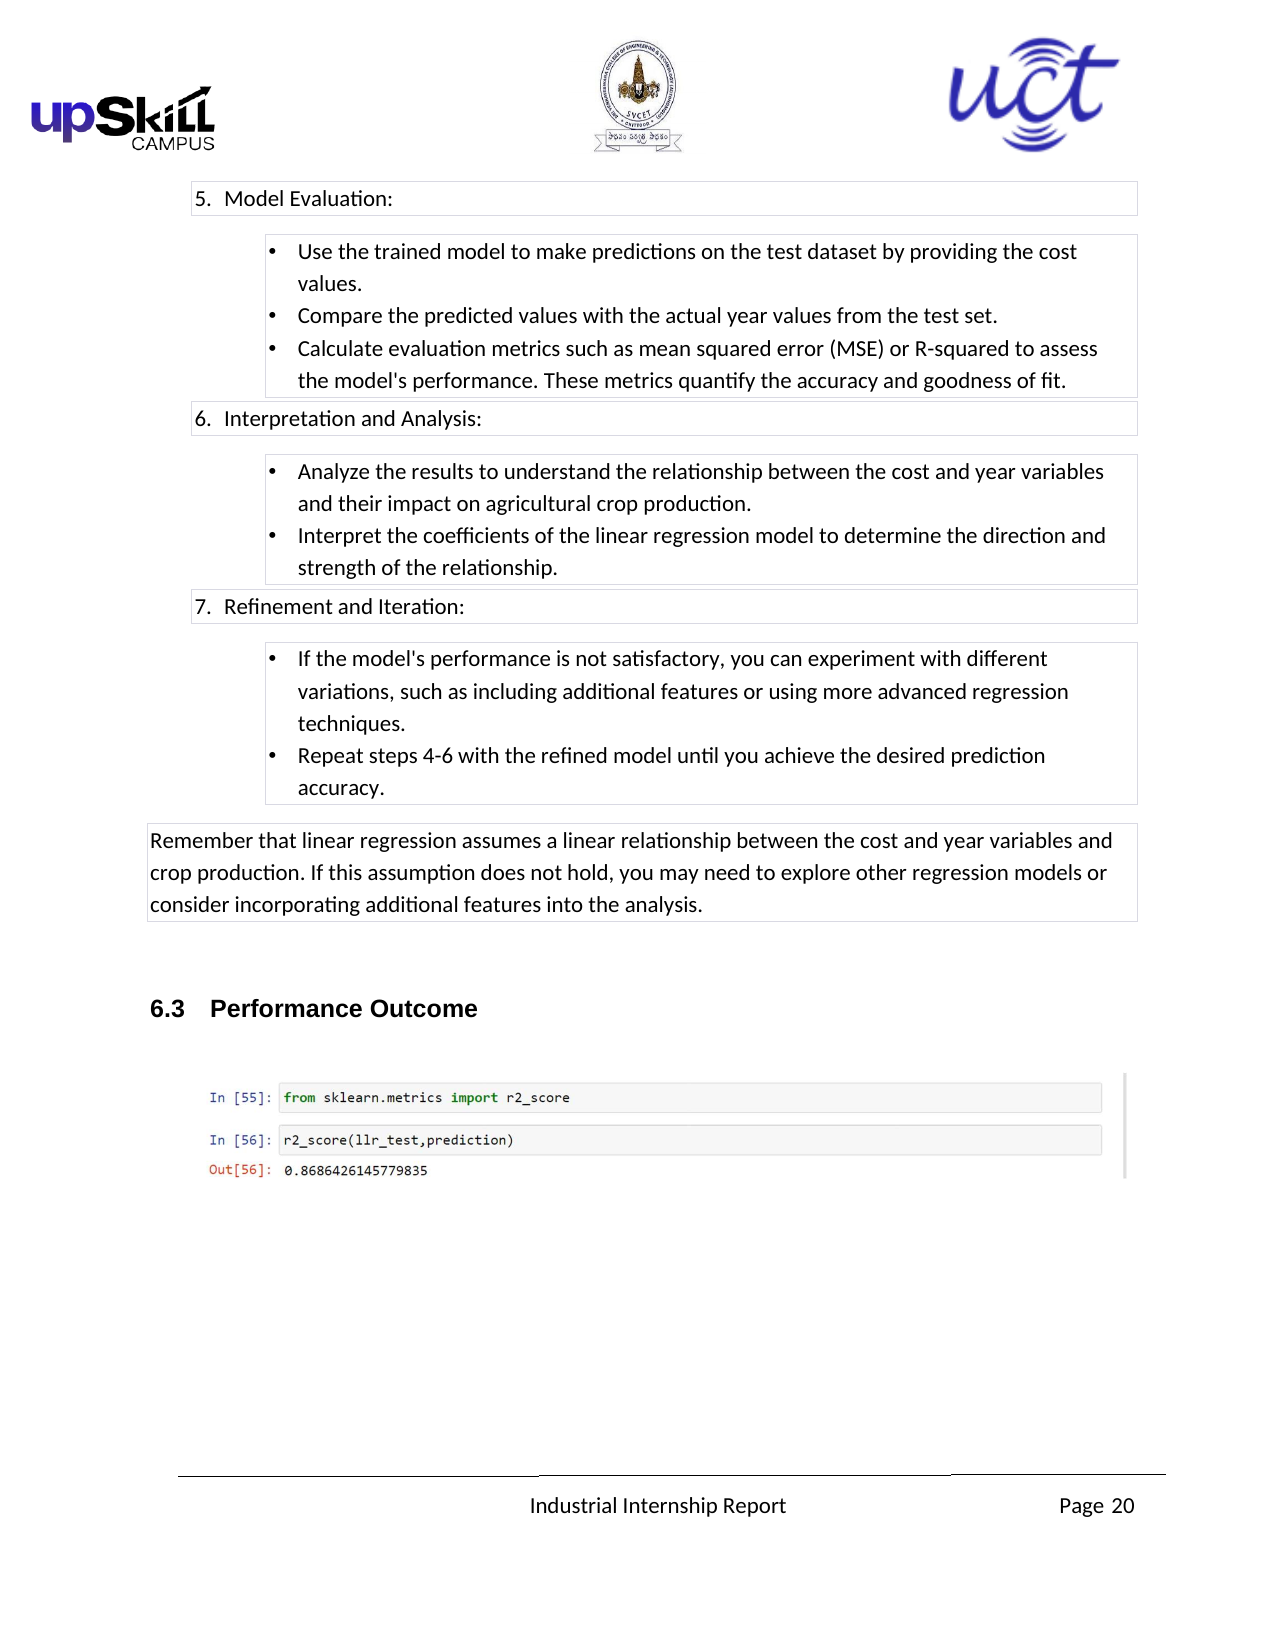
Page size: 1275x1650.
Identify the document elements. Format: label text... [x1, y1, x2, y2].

list Use the trained model to make predictions on the test dataset by providing the cost values. [266, 235, 1137, 297]
subtitle Performance Outcome [150, 997, 1134, 1022]
picture [946, 28, 1125, 154]
picture [568, 32, 707, 154]
list If the model's performance is not satisfactory, you can experiment with different variations, such as including additional features or using more advanced regression techniques. [266, 643, 1137, 737]
list Interpretation and Analysis: [192, 402, 1137, 435]
list Compare the predicted values with the actual year values from the test set. [266, 298, 1137, 329]
text Remember that linear regression assumes a linear relationship between the cost and year variables and crop production. If this assumption does not hold, you may need to explore other regression models or consider incorporating additional features into the analysis. [148, 824, 1137, 921]
list Calculate evaluation metrics such as mean squared error (MSE) or R-squared to assess the model's performance. These metrics quantify the accuracy and goodness of fit. [266, 331, 1137, 397]
list Repeat steps 4-6 with the refined model until you achieve the desired prediction accuracy. [266, 738, 1137, 804]
list Refinement and Iteration: [192, 590, 1137, 623]
list Analyze the results to understand the relationship between the cost and year variables and their impact on agricultural crop production. [266, 455, 1137, 517]
picture [150, 1072, 1127, 1179]
picture [0, 73, 246, 154]
list Model Evaluation: [192, 182, 1137, 215]
list Interpret the coefficients of the linear regression model to determine the direction and strength of the relationship. [266, 518, 1137, 584]
